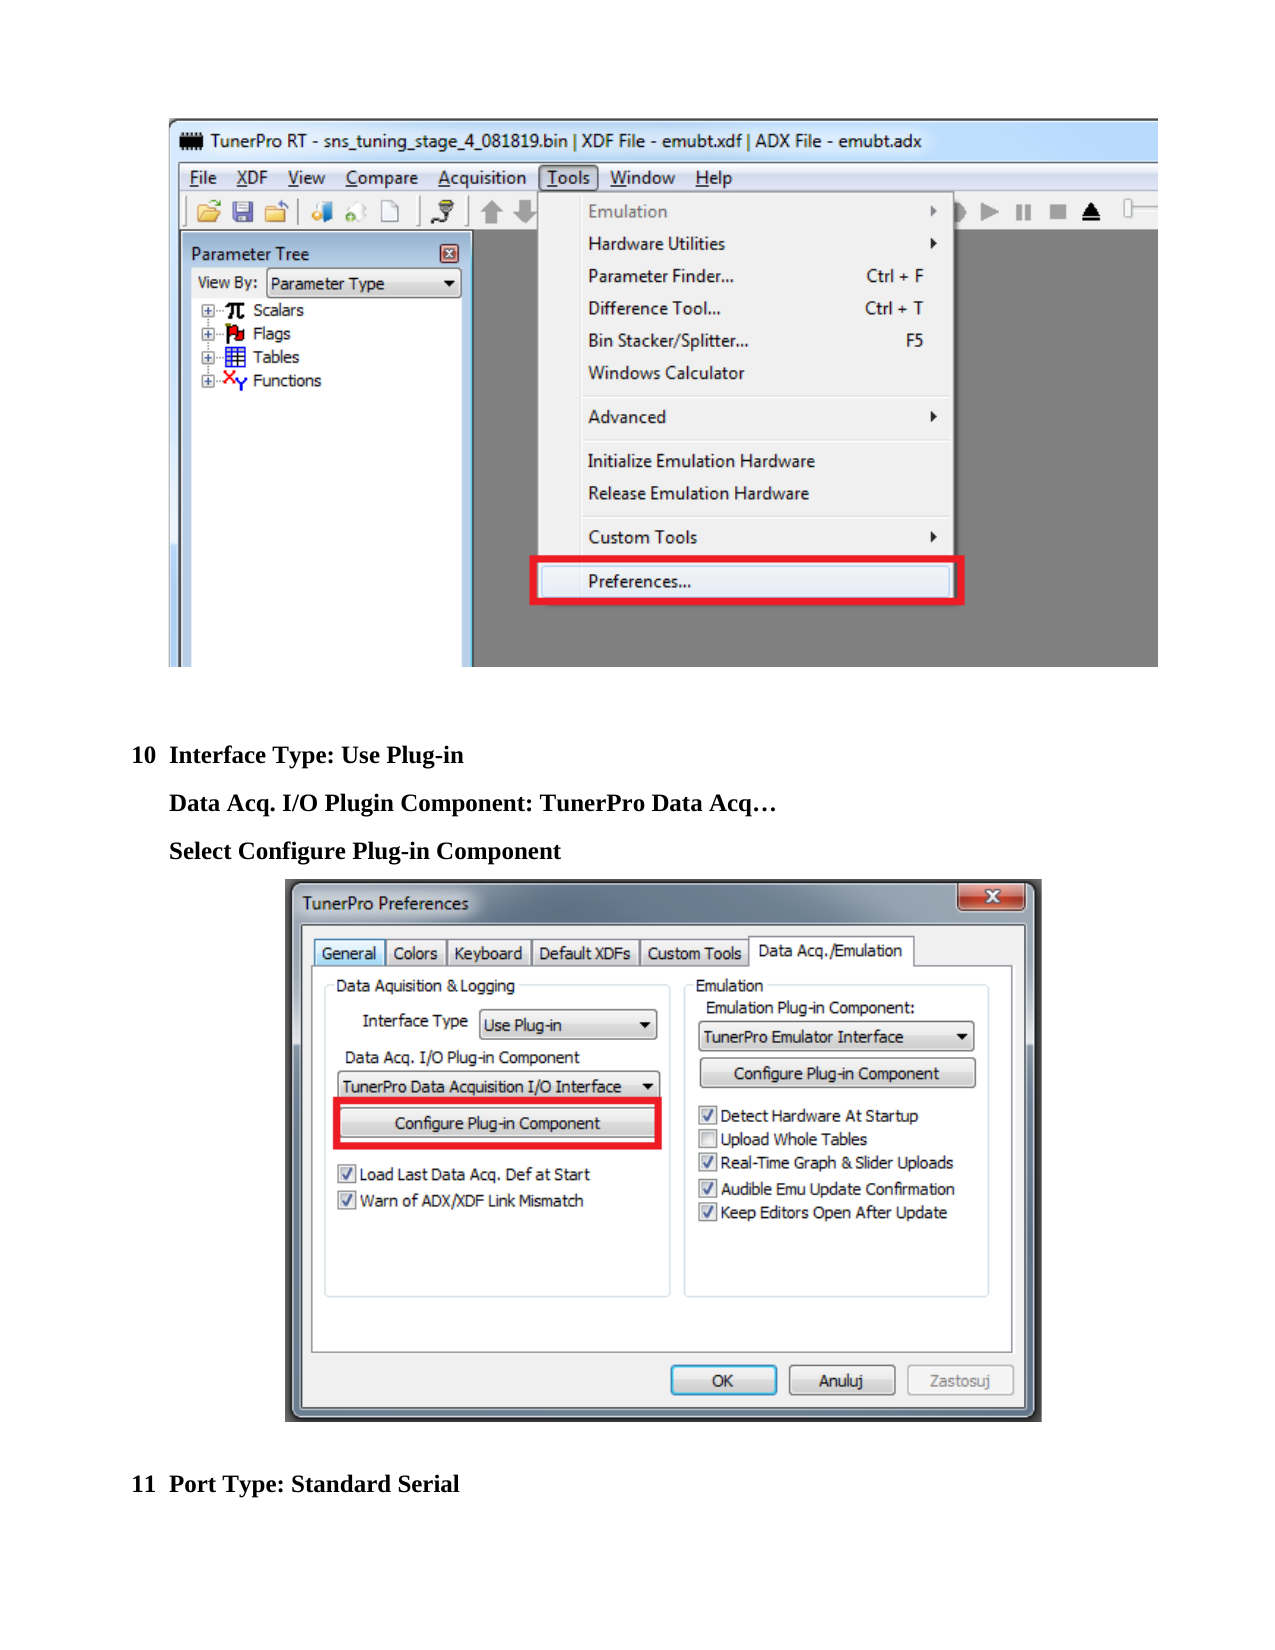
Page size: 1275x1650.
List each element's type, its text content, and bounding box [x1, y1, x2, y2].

picture [168, 118, 1158, 667]
table_cell 10 [118, 740, 169, 879]
table_cell [169, 667, 1158, 740]
table_cell [118, 118, 169, 740]
table_cell Port Type: Standard Serial [169, 1469, 1158, 1513]
table_cell [169, 880, 1158, 1469]
table_cell [118, 880, 169, 1469]
table_cell 11 [118, 1469, 169, 1513]
picture [285, 879, 1042, 1422]
table_cell Interface Type: Use Plug-in Data Acq. I/O Plugin Component: TunerPro Data Acq… Select Configure Plug-in Component [169, 740, 1158, 879]
